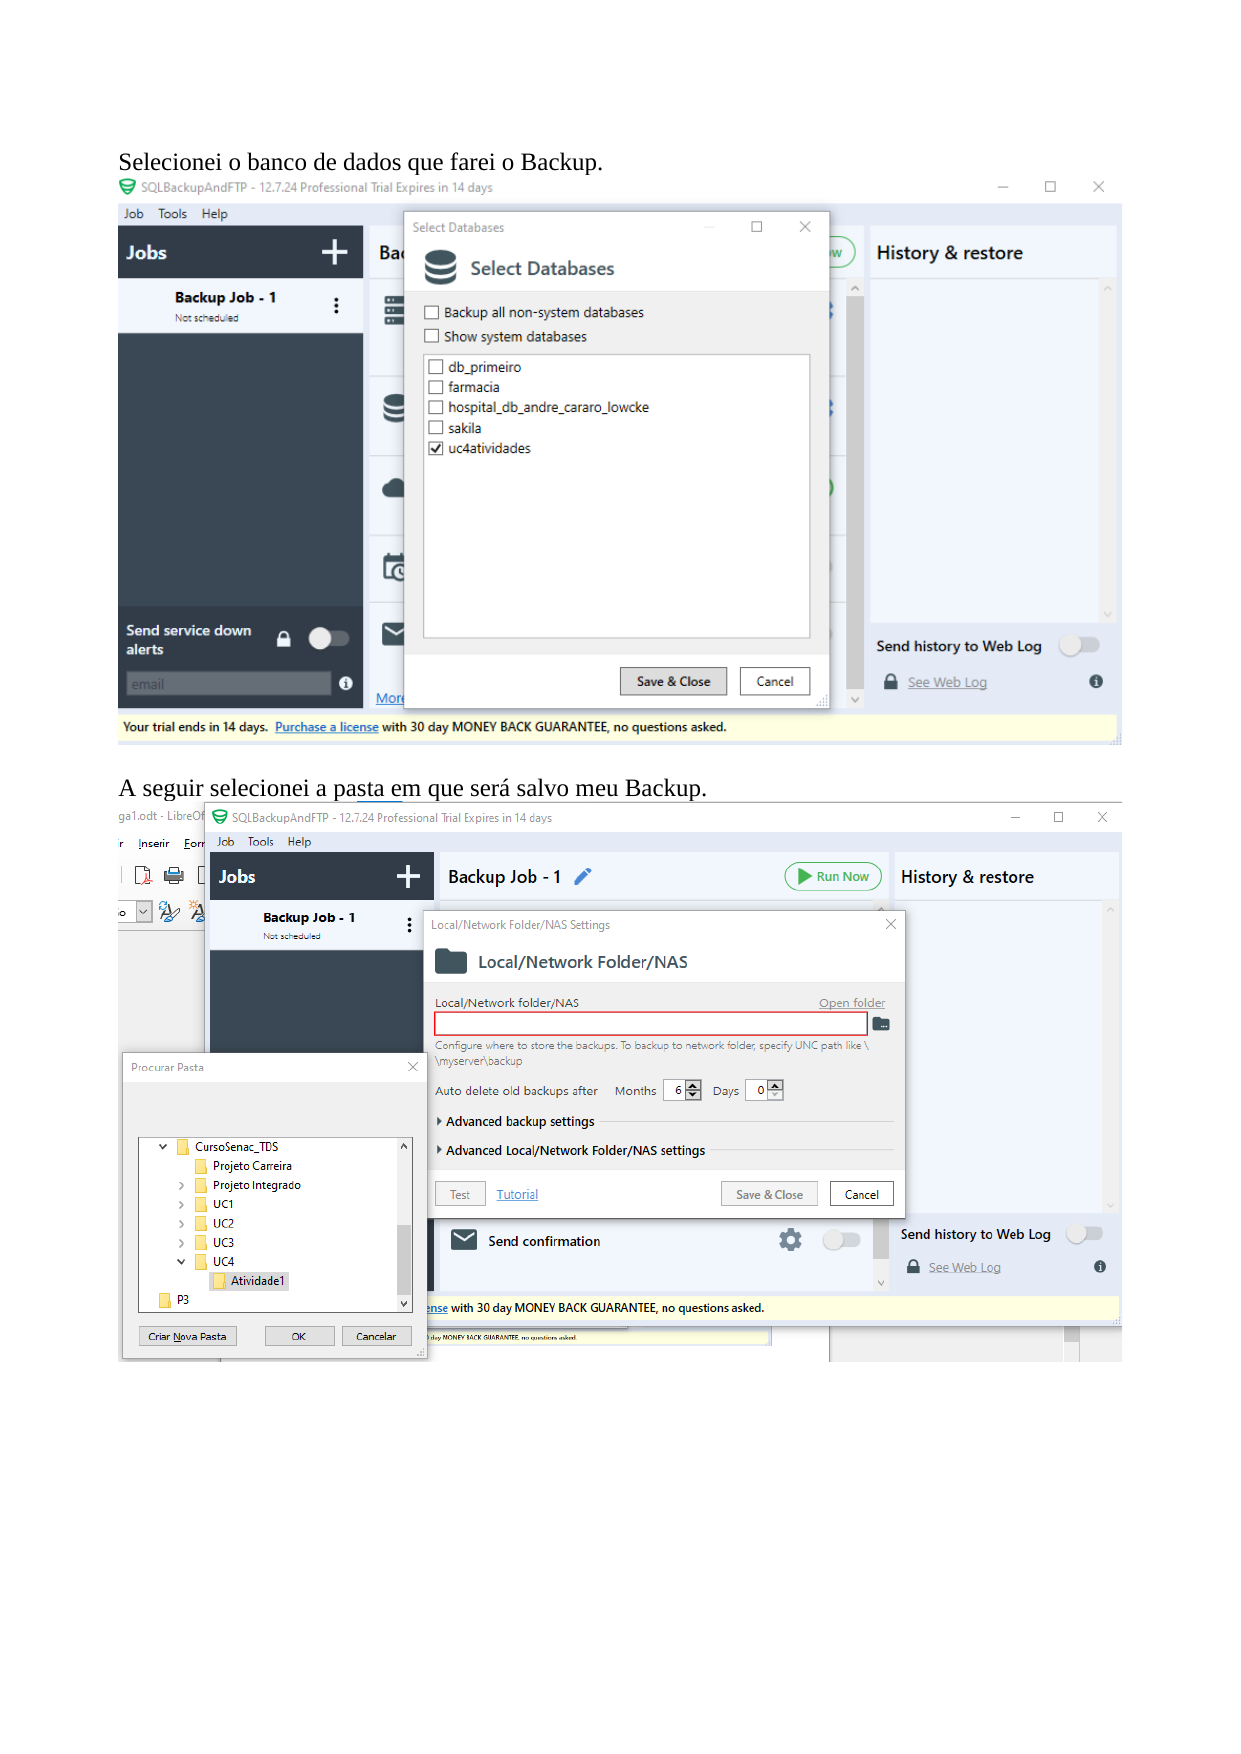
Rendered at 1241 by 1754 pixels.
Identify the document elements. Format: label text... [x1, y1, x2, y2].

picture [118, 175, 1123, 745]
picture [118, 801, 1123, 1362]
text A seguir selecionei a pasta em que será salvo meu Backup. [118, 773, 1122, 801]
text Selecionei o banco de dados que farei o Backup. [118, 147, 1122, 175]
